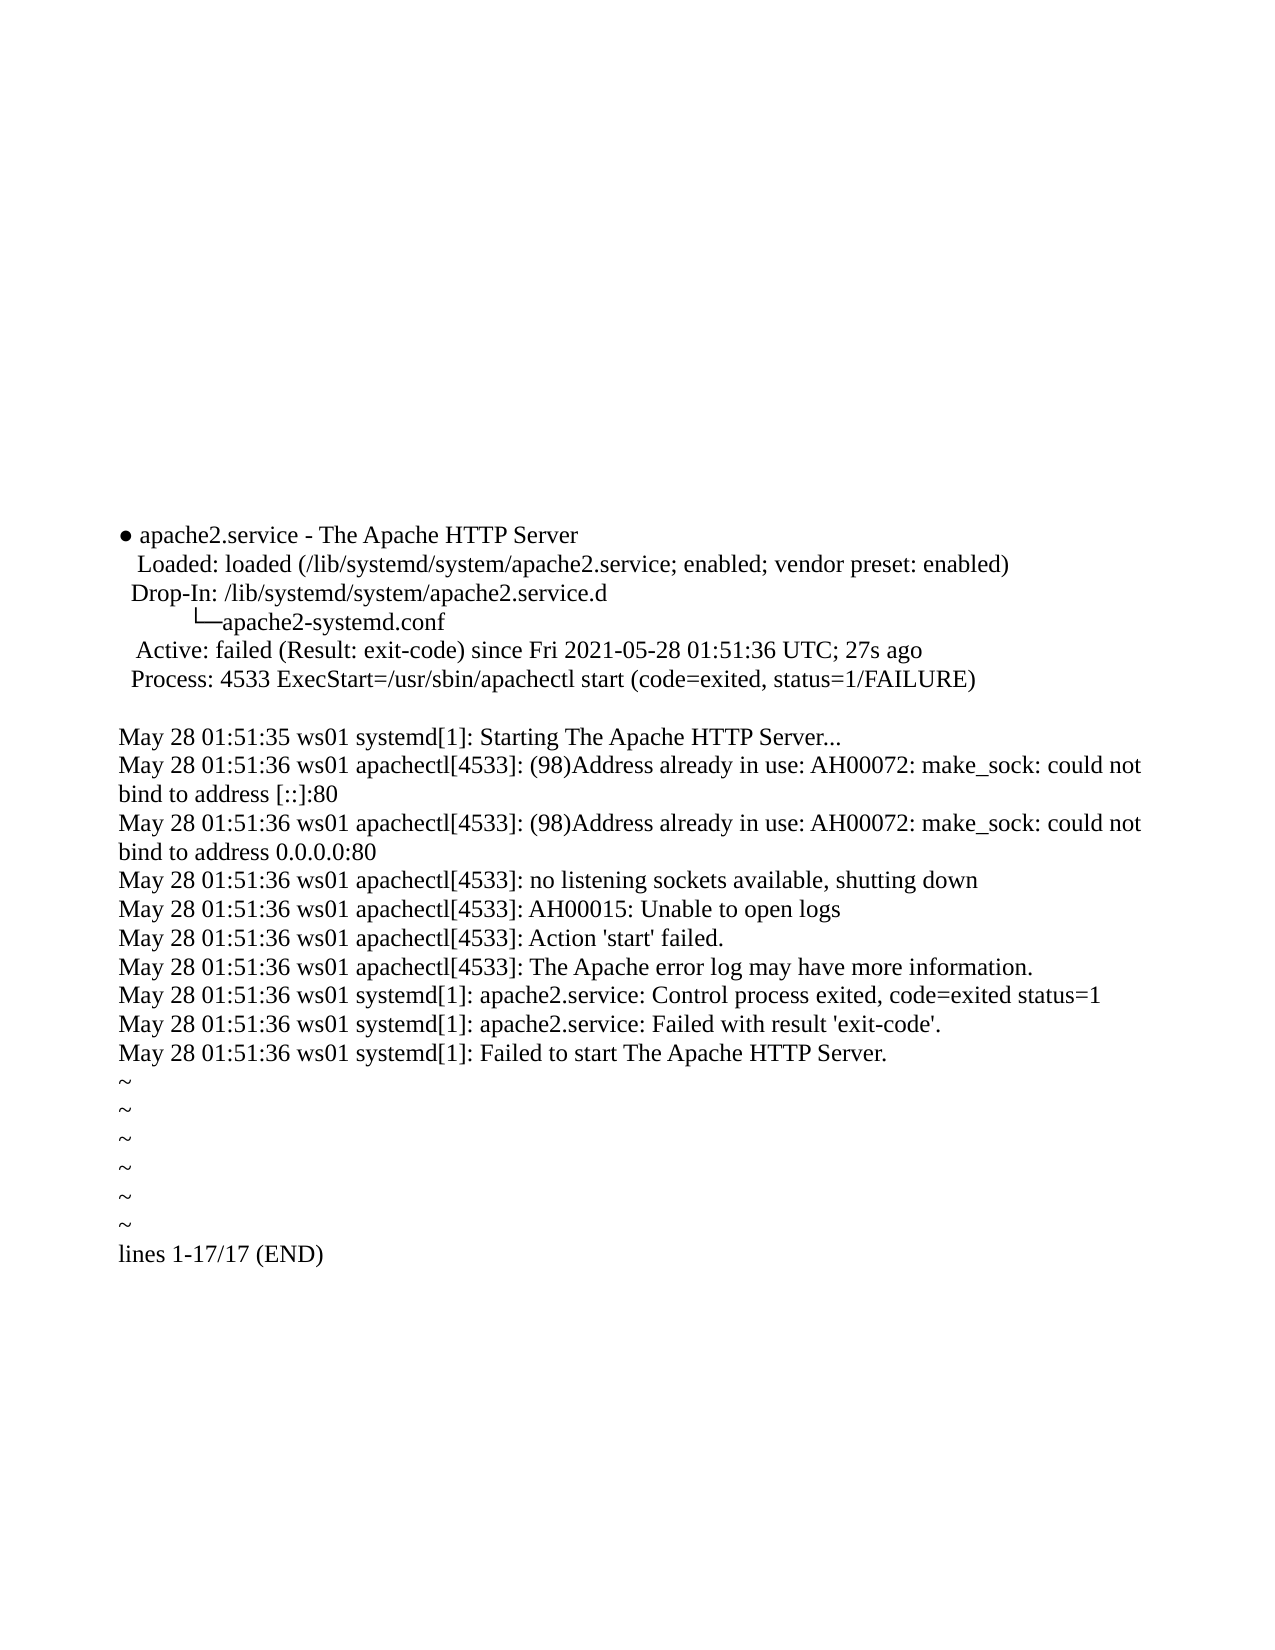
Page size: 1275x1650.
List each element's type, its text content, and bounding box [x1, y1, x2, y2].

text ~ [118, 1124, 1157, 1153]
text Loaded: loaded (/lib/systemd/system/apache2.service; enabled; vendor preset: enabled) [118, 549, 1157, 578]
text May 28 01:51:36 ws01 systemd[1]: Failed to start The Apache HTTP Server. [118, 1038, 1157, 1067]
text ~ [118, 1211, 1157, 1239]
text May 28 01:51:35 ws01 systemd[1]: Starting The Apache HTTP Server... [118, 722, 1157, 751]
text May 28 01:51:36 ws01 apachectl[4533]: The Apache error log may have more information. [118, 952, 1157, 981]
text ~ [118, 1182, 1157, 1211]
text ~ [118, 1153, 1157, 1182]
text Process: 4533 ExecStart=/usr/sbin/apachectl start (code=exited, status=1/FAILURE) [118, 664, 1157, 693]
text May 28 01:51:36 ws01 apachectl[4533]: (98)Address already in use: AH00072: make_sock: could not bind to address [::]:80 [118, 751, 1157, 808]
text May 28 01:51:36 ws01 apachectl[4533]: (98)Address already in use: AH00072: make_sock: could not bind to address 0.0.0.0:80 [118, 808, 1157, 866]
text Drop-In: /lib/systemd/system/apache2.service.d [118, 578, 1157, 607]
text lines 1-17/17 (END) [118, 1239, 1157, 1268]
text May 28 01:51:36 ws01 apachectl[4533]: no listening sockets available, shutting down [118, 866, 1157, 894]
text ~ [118, 1067, 1157, 1096]
text Active: failed (Result: exit-code) since Fri 2021-05-28 01:51:36 UTC; 27s ago [118, 636, 1157, 664]
text └─apache2-systemd.conf [118, 607, 1157, 636]
text May 28 01:51:36 ws01 systemd[1]: apache2.service: Control process exited, code=exited status=1 [118, 981, 1157, 1009]
text ● apache2.service - The Apache HTTP Server [118, 521, 1157, 549]
text ~ [118, 1096, 1157, 1124]
text May 28 01:51:36 ws01 apachectl[4533]: AH00015: Unable to open logs [118, 894, 1157, 923]
text May 28 01:51:36 ws01 systemd[1]: apache2.service: Failed with result 'exit-code'. [118, 1009, 1157, 1038]
text May 28 01:51:36 ws01 apachectl[4533]: Action 'start' failed. [118, 923, 1157, 952]
